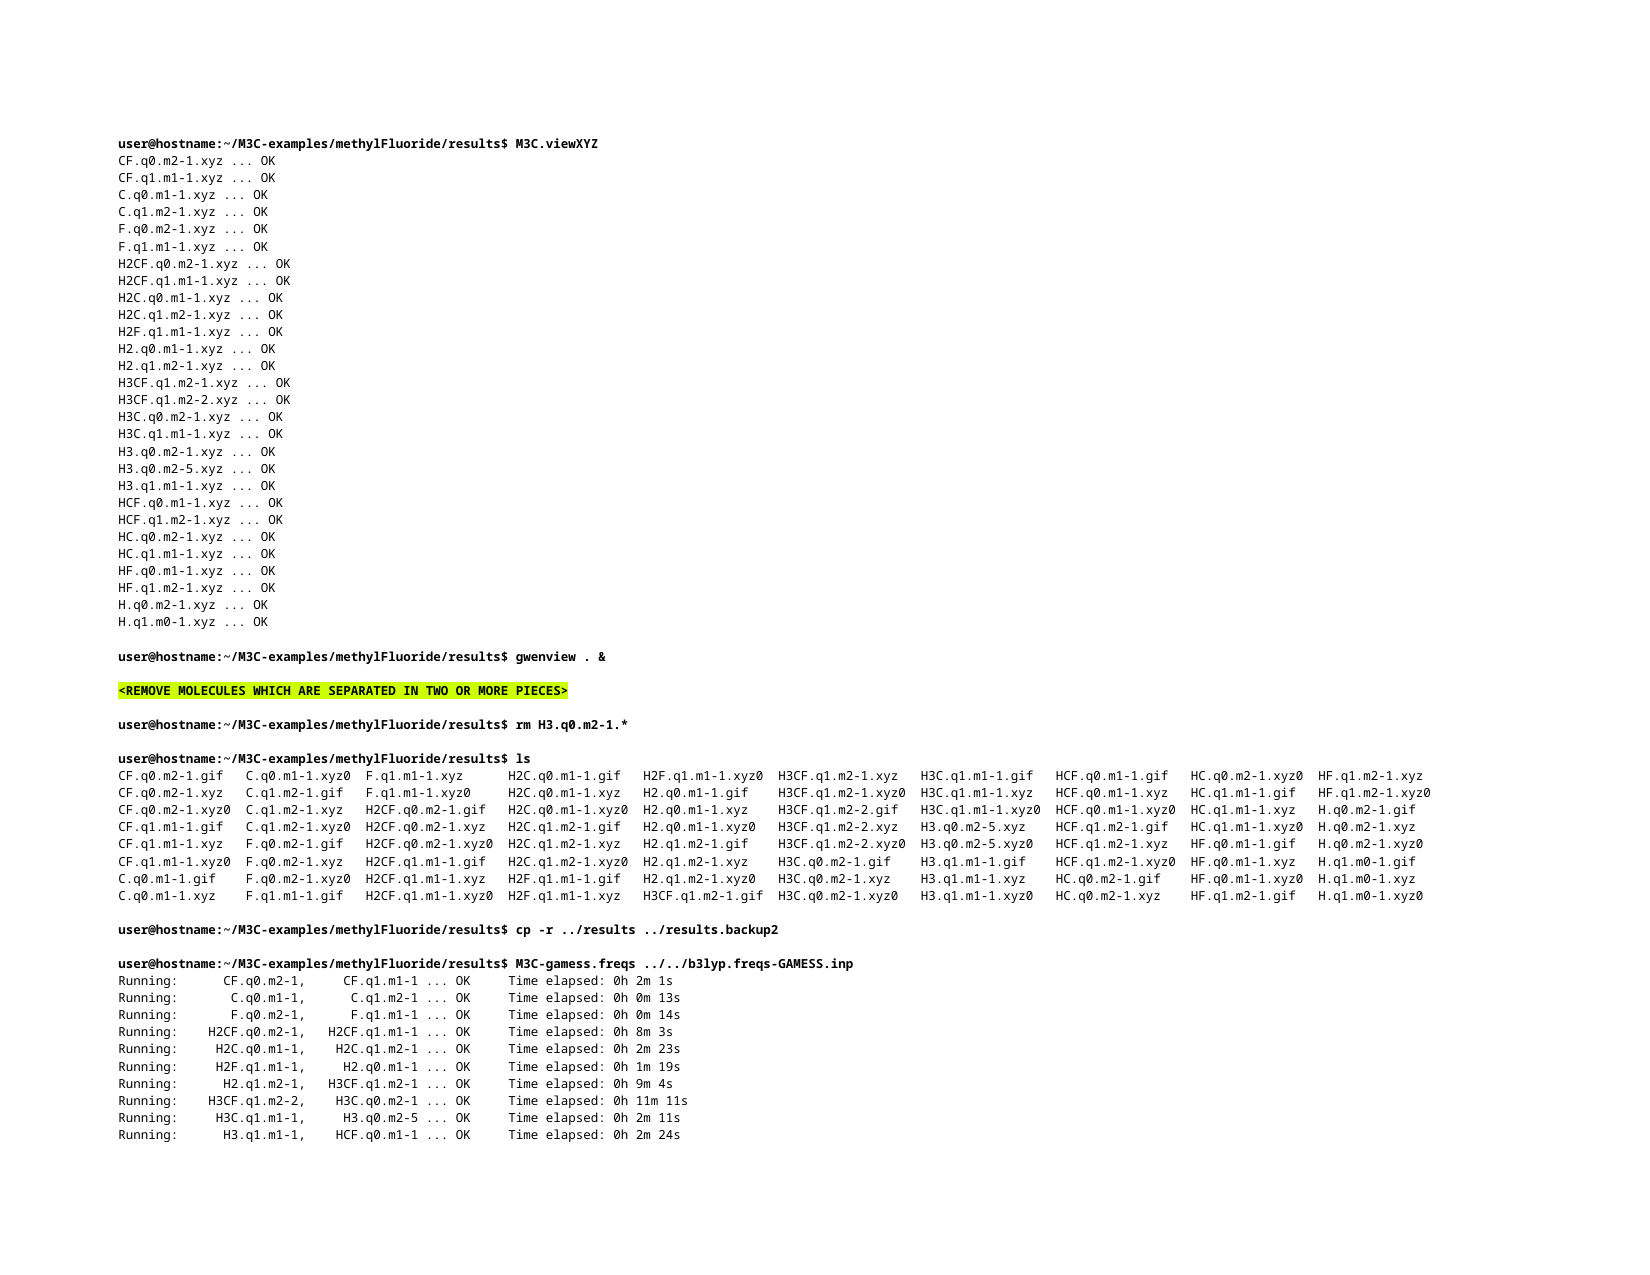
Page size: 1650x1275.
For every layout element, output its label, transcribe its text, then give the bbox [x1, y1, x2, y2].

text C.q1.m2-1.xyz ... OK [118, 203, 1532, 221]
text CF.q1.m1-1.gif C.q1.m2-1.xyz0 H2CF.q0.m2-1.xyz H2C.q1.m2-1.gif H2.q0.m1-1.xyz0 H3CF.q1.m2-2.xyz H3.q0.m2-5.xyz HCF.q1.m2-1.gif HC.q1.m1-1.xyz0 H.q0.m2-1.xyz [118, 818, 1532, 836]
text H2.q0.m1-1.xyz ... OK [118, 340, 1532, 357]
text Running: H3.q1.m1-1, HCF.q0.m1-1 ... OK Time elapsed: 0h 2m 24s [118, 1126, 1532, 1143]
text F.q1.m1-1.xyz ... OK [118, 238, 1532, 255]
text user@hostname:~/M3C-examples/methylFluoride/results$ cp -r ../results ../results.backup2 [118, 921, 1532, 938]
text H2C.q1.m2-1.xyz ... OK [118, 306, 1532, 323]
text C.q0.m1-1.gif F.q0.m2-1.xyz0 H2CF.q1.m1-1.xyz H2F.q1.m1-1.gif H2.q1.m2-1.xyz0 H3C.q0.m2-1.xyz H3.q1.m1-1.xyz HC.q0.m2-1.gif HF.q0.m1-1.xyz0 H.q1.m0-1.xyz [118, 870, 1532, 887]
text H2F.q1.m1-1.xyz ... OK [118, 323, 1532, 340]
text HC.q0.m2-1.xyz ... OK [118, 528, 1532, 545]
text CF.q1.m1-1.xyz F.q0.m2-1.gif H2CF.q0.m2-1.xyz0 H2C.q1.m2-1.xyz H2.q1.m2-1.gif H3CF.q1.m2-2.xyz0 H3.q0.m2-5.xyz0 HCF.q1.m2-1.xyz HF.q0.m1-1.gif H.q0.m2-1.xyz0 [118, 836, 1532, 853]
text C.q0.m1-1.xyz F.q1.m1-1.gif H2CF.q1.m1-1.xyz0 H2F.q1.m1-1.xyz H3CF.q1.m2-1.gif H3C.q0.m2-1.xyz0 H3.q1.m1-1.xyz0 HC.q0.m2-1.xyz HF.q1.m2-1.gif H.q1.m0-1.xyz0 [118, 887, 1532, 904]
text H.q1.m0-1.xyz ... OK [118, 613, 1532, 631]
text Running: H2F.q1.m1-1, H2.q0.m1-1 ... OK Time elapsed: 0h 1m 19s [118, 1058, 1532, 1075]
text HCF.q1.m2-1.xyz ... OK [118, 511, 1532, 528]
text H2C.q0.m1-1.xyz ... OK [118, 289, 1532, 306]
text H3C.q1.m1-1.xyz ... OK [118, 426, 1532, 443]
text user@hostname:~/M3C-examples/methylFluoride/results$ rm H3.q0.m2-1.* [118, 716, 1532, 733]
text user@hostname:~/M3C-examples/methylFluoride/results$ M3C.viewXYZ [118, 135, 1532, 152]
text H3CF.q1.m2-1.xyz ... OK [118, 374, 1532, 391]
text H3C.q0.m2-1.xyz ... OK [118, 408, 1532, 426]
text Running: F.q0.m2-1, F.q1.m1-1 ... OK Time elapsed: 0h 0m 14s [118, 1006, 1532, 1023]
text H3.q0.m2-5.xyz ... OK [118, 460, 1532, 477]
text H2.q1.m2-1.xyz ... OK [118, 357, 1532, 374]
text H.q0.m2-1.xyz ... OK [118, 596, 1532, 613]
text CF.q0.m2-1.xyz C.q1.m2-1.gif F.q1.m1-1.xyz0 H2C.q0.m1-1.xyz H2.q0.m1-1.gif H3CF.q1.m2-1.xyz0 H3C.q1.m1-1.xyz HCF.q0.m1-1.xyz HC.q1.m1-1.gif HF.q1.m2-1.xyz0 [118, 784, 1532, 801]
text Running: CF.q0.m2-1, CF.q1.m1-1 ... OK Time elapsed: 0h 2m 1s [118, 972, 1532, 989]
text Running: C.q0.m1-1, C.q1.m2-1 ... OK Time elapsed: 0h 0m 13s [118, 989, 1532, 1006]
text Running: H2C.q0.m1-1, H2C.q1.m2-1 ... OK Time elapsed: 0h 2m 23s [118, 1041, 1532, 1058]
text Running: H3C.q1.m1-1, H3.q0.m2-5 ... OK Time elapsed: 0h 2m 11s [118, 1109, 1532, 1126]
text CF.q0.m2-1.gif C.q0.m1-1.xyz0 F.q1.m1-1.xyz H2C.q0.m1-1.gif H2F.q1.m1-1.xyz0 H3CF.q1.m2-1.xyz H3C.q1.m1-1.gif HCF.q0.m1-1.gif HC.q0.m2-1.xyz0 HF.q1.m2-1.xyz [118, 767, 1532, 784]
text user@hostname:~/M3C-examples/methylFluoride/results$ gwenview . & [118, 648, 1532, 665]
text Running: H3CF.q1.m2-2, H3C.q0.m2-1 ... OK Time elapsed: 0h 11m 11s [118, 1092, 1532, 1109]
text HF.q0.m1-1.xyz ... OK [118, 562, 1532, 579]
text HCF.q0.m1-1.xyz ... OK [118, 494, 1532, 511]
text H3CF.q1.m2-2.xyz ... OK [118, 391, 1532, 408]
text C.q0.m1-1.xyz ... OK [118, 186, 1532, 203]
text <REMOVE MOLECULES WHICH ARE SEPARATED IN TWO OR MORE PIECES> [118, 682, 1532, 699]
text user@hostname:~/M3C-examples/methylFluoride/results$ M3C-gamess.freqs ../../b3lyp.freqs-GAMESS.inp [118, 955, 1532, 972]
text HC.q1.m1-1.xyz ... OK [118, 545, 1532, 562]
text Running: H2CF.q0.m2-1, H2CF.q1.m1-1 ... OK Time elapsed: 0h 8m 3s [118, 1023, 1532, 1041]
text CF.q0.m2-1.xyz ... OK [118, 152, 1532, 169]
text H2CF.q1.m1-1.xyz ... OK [118, 272, 1532, 289]
text F.q0.m2-1.xyz ... OK [118, 221, 1532, 238]
text HF.q1.m2-1.xyz ... OK [118, 579, 1532, 596]
text CF.q1.m1-1.xyz0 F.q0.m2-1.xyz H2CF.q1.m1-1.gif H2C.q1.m2-1.xyz0 H2.q1.m2-1.xyz H3C.q0.m2-1.gif H3.q1.m1-1.gif HCF.q1.m2-1.xyz0 HF.q0.m1-1.xyz H.q1.m0-1.gif [118, 853, 1532, 870]
text H3.q1.m1-1.xyz ... OK [118, 477, 1532, 494]
text H2CF.q0.m2-1.xyz ... OK [118, 255, 1532, 272]
text Running: H2.q1.m2-1, H3CF.q1.m2-1 ... OK Time elapsed: 0h 9m 4s [118, 1075, 1532, 1092]
text H3.q0.m2-1.xyz ... OK [118, 443, 1532, 460]
text user@hostname:~/M3C-examples/methylFluoride/results$ ls [118, 750, 1532, 767]
text CF.q0.m2-1.xyz0 C.q1.m2-1.xyz H2CF.q0.m2-1.gif H2C.q0.m1-1.xyz0 H2.q0.m1-1.xyz H3CF.q1.m2-2.gif H3C.q1.m1-1.xyz0 HCF.q0.m1-1.xyz0 HC.q1.m1-1.xyz H.q0.m2-1.gif [118, 801, 1532, 818]
text CF.q1.m1-1.xyz ... OK [118, 169, 1532, 186]
